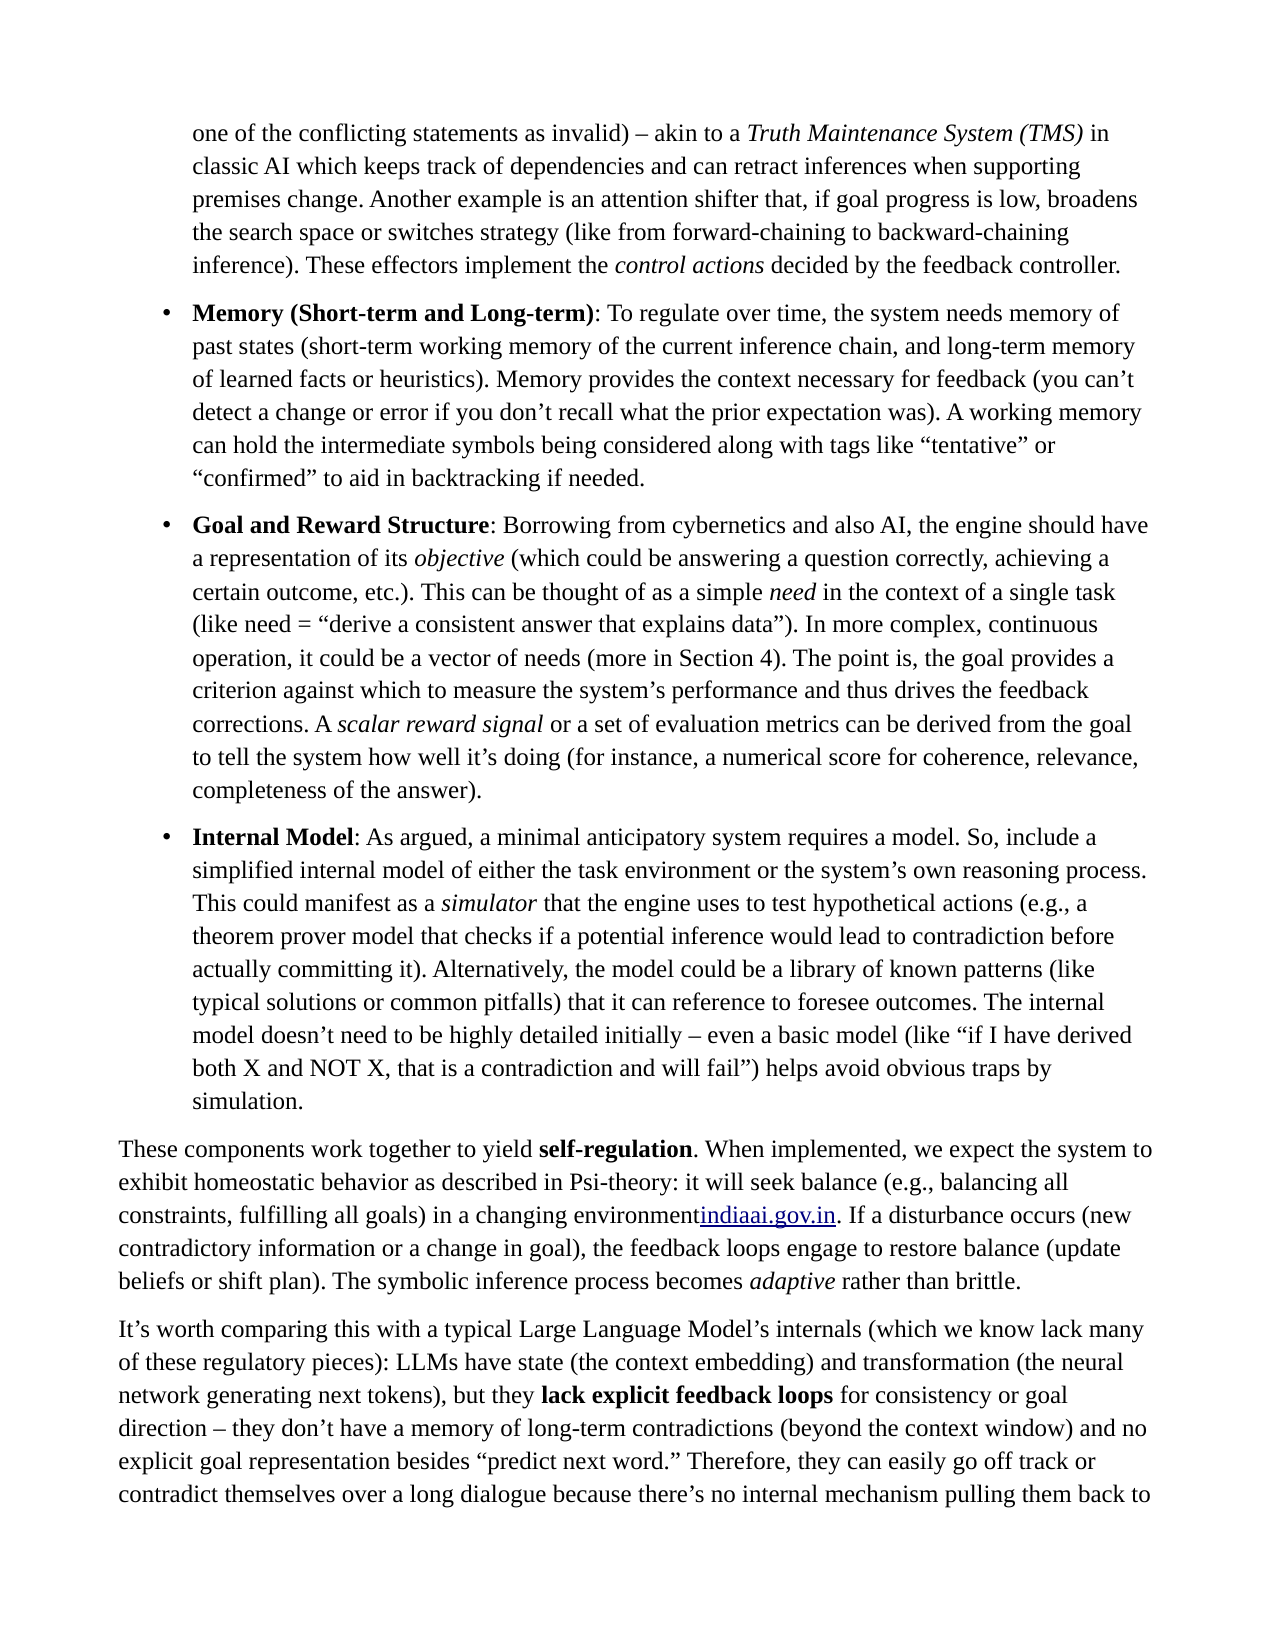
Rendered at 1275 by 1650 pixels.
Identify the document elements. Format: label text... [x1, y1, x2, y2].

text It’s worth comparing this with a typical Large Language Model’s internals (which we know lack many of these regulatory pieces): LLMs have state (the context embedding) and transformation (the neural network generating next tokens), but they lack explicit feedback loops for consistency or goal direction – they don’t have a memory of long-term contradictions (beyond the context window) and no explicit goal representation besides “predict next word.” Therefore, they can easily go off track or contradict themselves over a long dialogue because there’s no internal mechanism pulling them back to [118, 1314, 1157, 1508]
text These components work together to yield self-regulation. When implemented, we expect the system to exhibit homeostatic behavior as described in Psi-theory: it will seek balance (e.g., balancing all constraints, fulfilling all goals) in a changing environment​indiaai.gov.in. If a disturbance occurs (new contradictory information or a change in goal), the feedback loops engage to restore balance (update beliefs or shift plan). The symbolic inference process becomes adaptive rather than brittle. [118, 1134, 1157, 1295]
list Goal and Reward Structure: Borrowing from cybernetics and also AI, the engine should have a representation of its objective (which could be answering a question correctly, achieving a certain outcome, etc.). This can be thought of as a simple need in the context of a single task (like need = “derive a consistent answer that explains data”). In more complex, continuous operation, it could be a vector of needs (more in Section 4). The point is, the goal provides a criterion against which to measure the system’s performance and thus drives the feedback corrections. A scalar reward signal or a set of evaluation metrics can be derived from the goal to tell the system how well it’s doing (for instance, a numerical score for coherence, relevance, completeness of the answer). [162, 511, 1157, 803]
list one of the conflicting statements as invalid) – akin to a Truth Maintenance System (TMS) in classic AI which keeps track of dependencies and can retract inferences when supporting premises change. Another example is an attention shifter that, if goal progress is low, broadens the search space or switches strategy (like from forward-chaining to backward-chaining inference). These effectors implement the control actions decided by the feedback controller. [162, 118, 1157, 279]
list Memory (Short-term and Long-term): To regulate over time, the system needs memory of past states (short-term working memory of the current inference chain, and long-term memory of learned facts or heuristics). Memory provides the context necessary for feedback (you can’t detect a change or error if you don’t recall what the prior expectation was). A working memory can hold the intermediate symbols being considered along with tags like “tentative” or “confirmed” to aid in backtracking if needed. [162, 298, 1157, 492]
list Internal Model: As argued, a minimal anticipatory system requires a model. So, include a simplified internal model of either the task environment or the system’s own reasoning process. This could manifest as a simulator that the engine uses to test hypothetical actions (e.g., a theorem prover model that checks if a potential inference would lead to contradiction before actually committing it). Alternatively, the model could be a library of known patterns (like typical solutions or common pitfalls) that it can reference to foresee outcomes. The internal model doesn’t need to be highly detailed initially – even a basic model (like “if I have derived both X and NOT X, that is a contradiction and will fail”) helps avoid obvious traps by simulation. [162, 822, 1157, 1115]
